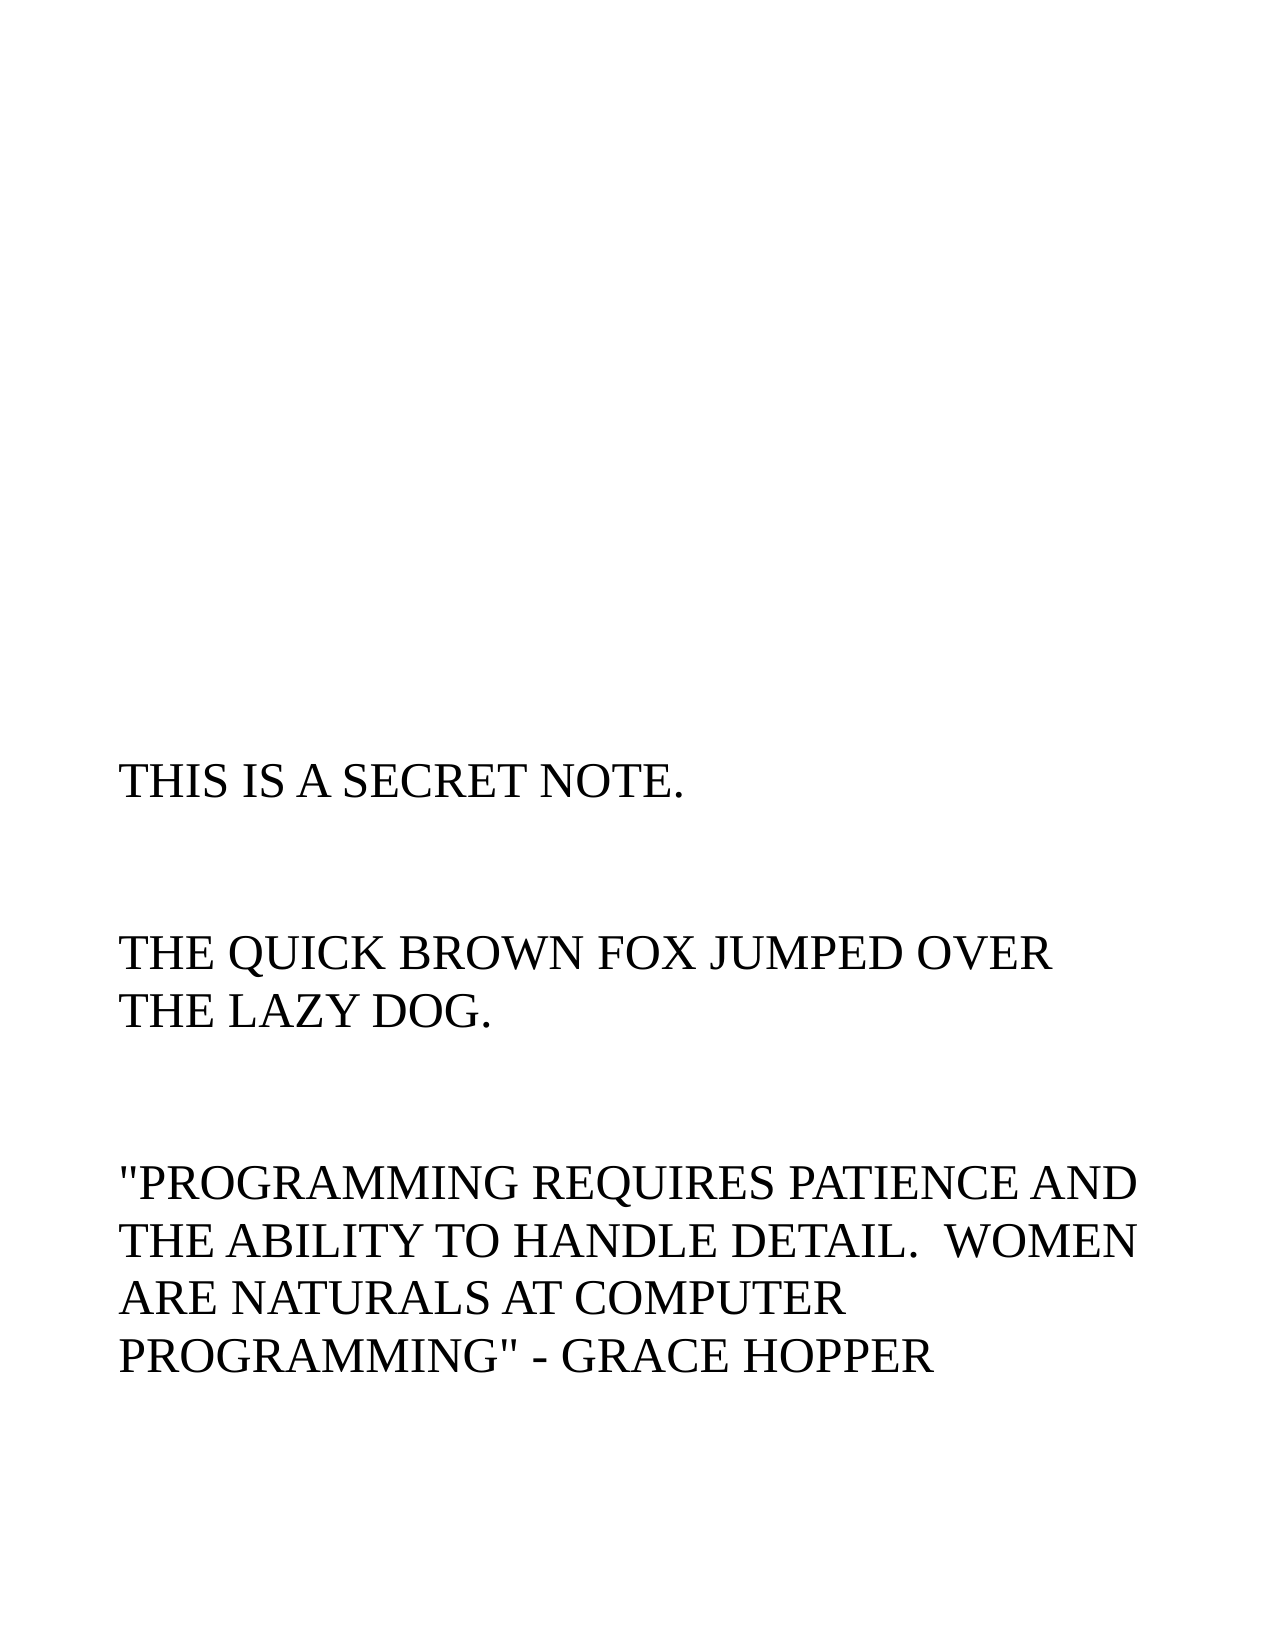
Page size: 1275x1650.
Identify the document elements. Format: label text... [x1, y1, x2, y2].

text THIS IS A SECRET NOTE. [118, 751, 1157, 808]
text "PROGRAMMING REQUIRES PATIENCE AND THE ABILITY TO HANDLE DETAIL. WOMEN ARE NATURALS AT COMPUTER PROGRAMMING" - GRACE HOPPER [118, 1153, 1157, 1383]
text THE QUICK BROWN FOX JUMPED OVER THE LAZY DOG. [118, 923, 1157, 1038]
